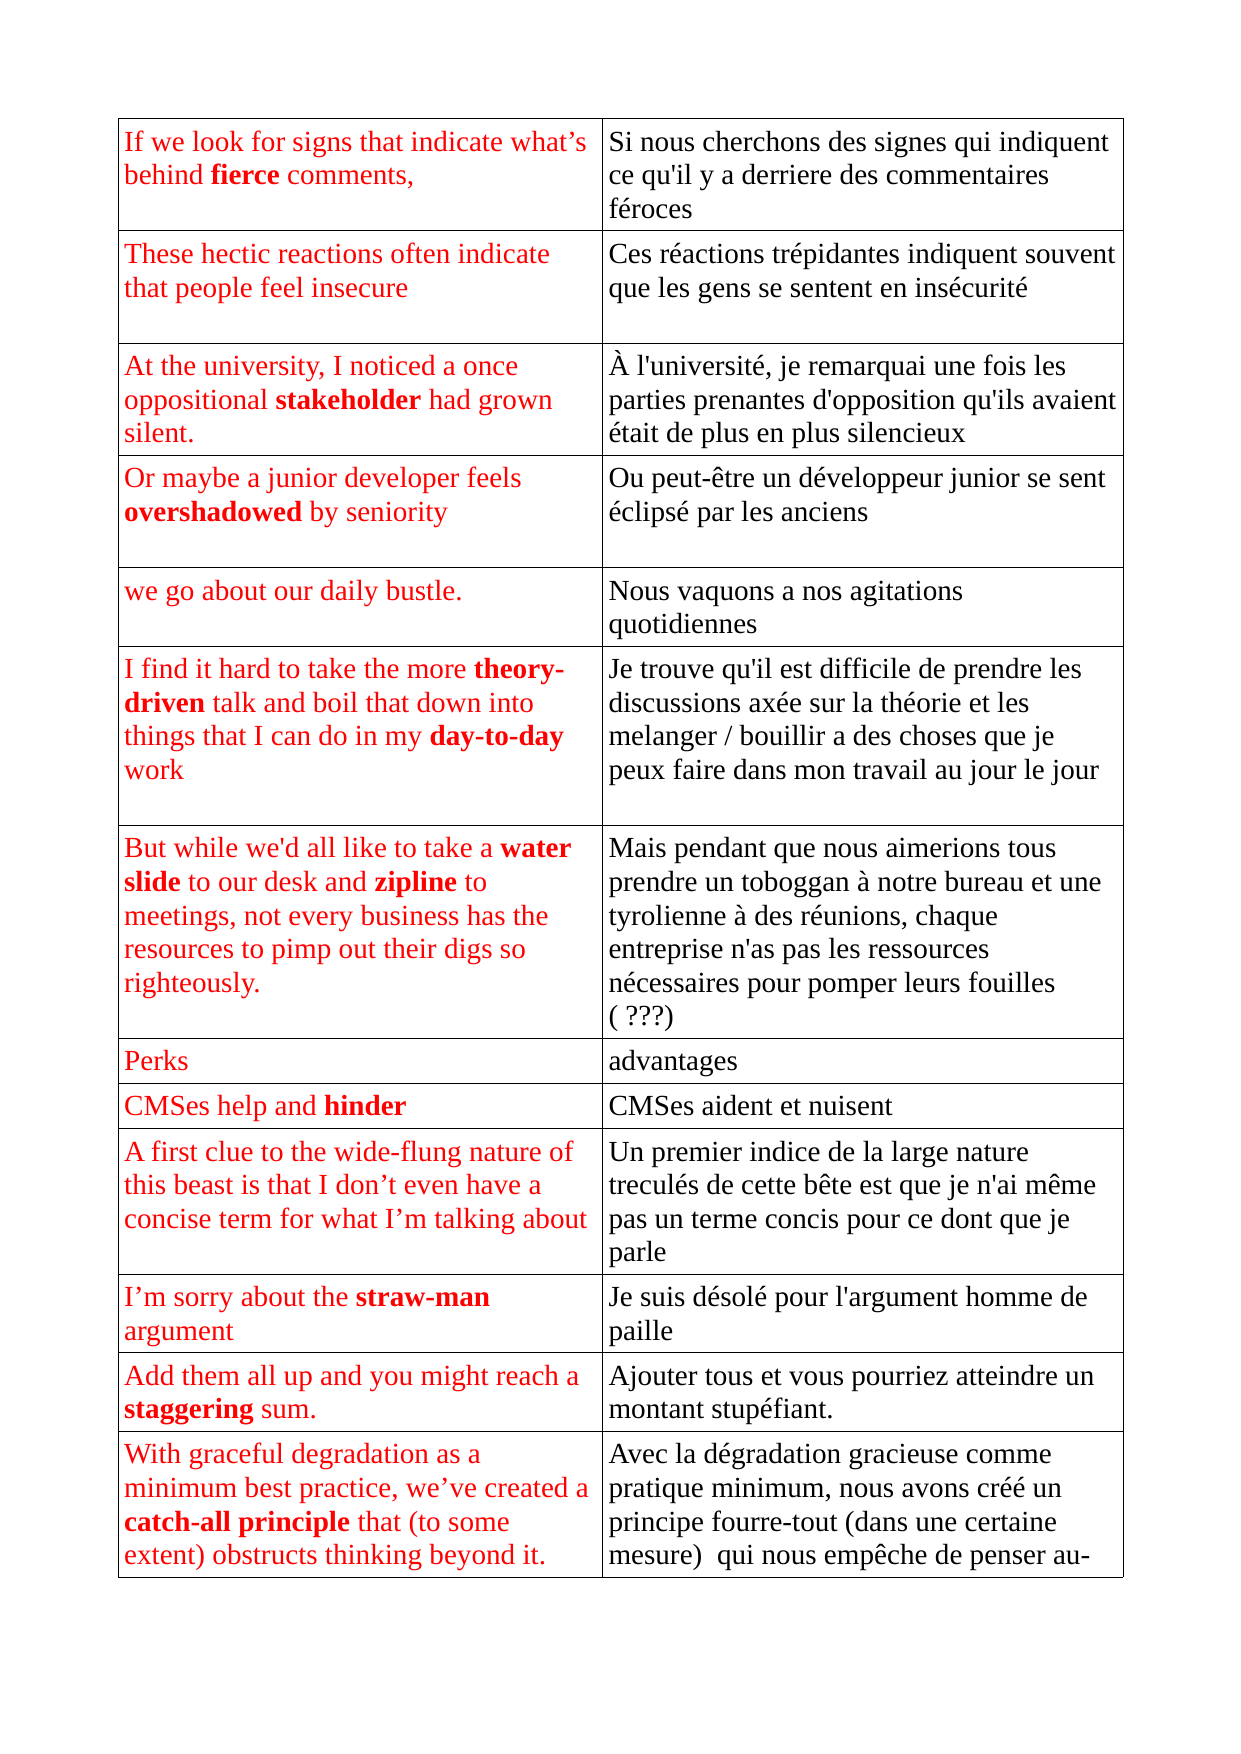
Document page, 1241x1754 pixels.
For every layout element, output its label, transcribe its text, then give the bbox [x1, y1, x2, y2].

table_cell Avec la dégradation gracieuse comme pratique minimum, nous avons créé un principe fourre-tout (dans une certaine mesure) qui nous empêche de penser au- [603, 1432, 1123, 1577]
table_cell Nous vaquons a nos agitations quotidiennes [603, 568, 1123, 646]
table_cell If we look for signs that indicate what’s behind fierce comments, [119, 119, 602, 230]
table_cell Ajouter tous et vous pourriez atteindre un montant stupéfiant. [603, 1353, 1123, 1431]
table_cell CMSes help and hinder [119, 1084, 602, 1128]
table_cell Mais pendant que nous aimerions tous prendre un toboggan à notre bureau et une tyrolienne à des réunions, chaque entreprise n'as pas les ressources nécessaires pour pomper leurs fouilles ( ???) [603, 826, 1123, 1038]
table_cell Perks [119, 1039, 602, 1083]
table_cell I find it hard to take the more theory-driven talk and boil that down into things that I can do in my day-to-day work [119, 647, 602, 825]
table_cell Si nous cherchons des signes qui indiquent ce qu'il y a derriere des commentaires féroces [603, 119, 1123, 230]
table_cell À l'université, je remarquai une fois les parties prenantes d'opposition qu'ils avaient était de plus en plus silencieux [603, 344, 1123, 455]
table_cell CMSes aident et nuisent [603, 1084, 1123, 1128]
table_cell we go about our daily bustle. [119, 568, 602, 646]
table_cell Add them all up and you might reach a staggering sum. [119, 1353, 602, 1431]
table_cell Je trouve qu'il est difficile de prendre les discussions axée sur la théorie et les melanger / bouillir a des choses que je peux faire dans mon travail au jour le jour [603, 647, 1123, 825]
table_cell Ces réactions trépidantes indiquent souvent que les gens se sentent en insécurité [603, 231, 1123, 342]
table_cell I’m sorry about the straw-man argument [119, 1275, 602, 1352]
table_cell Je suis désolé pour l'argument homme de paille [603, 1275, 1123, 1352]
table_cell At the university, I noticed a once oppositional stakeholder had grown silent. [119, 344, 602, 455]
table_cell These hectic reactions often indicate that people feel insecure [119, 231, 602, 342]
table_cell advantages [603, 1039, 1123, 1083]
table_cell Ou peut-être un développeur junior se sent éclipsé par les anciens [603, 456, 1123, 567]
table_cell With graceful degradation as a minimum best practice, we’ve created a catch-all principle that (to some extent) obstructs thinking beyond it. [119, 1432, 602, 1577]
table_cell Un premier indice de la large nature treculés de cette bête est que je n'ai même pas un terme concis pour ce dont que je parle [603, 1129, 1123, 1273]
table_cell A first clue to the wide-flung nature of this beast is that I don’t even have a concise term for what I’m talking about [119, 1129, 602, 1273]
table_cell But while we'd all like to take a water slide to our desk and zipline to meetings, not every business has the resources to pimp out their digs so righteously. [119, 826, 602, 1038]
table_cell Or maybe a junior developer feels overshadowed by seniority [119, 456, 602, 567]
